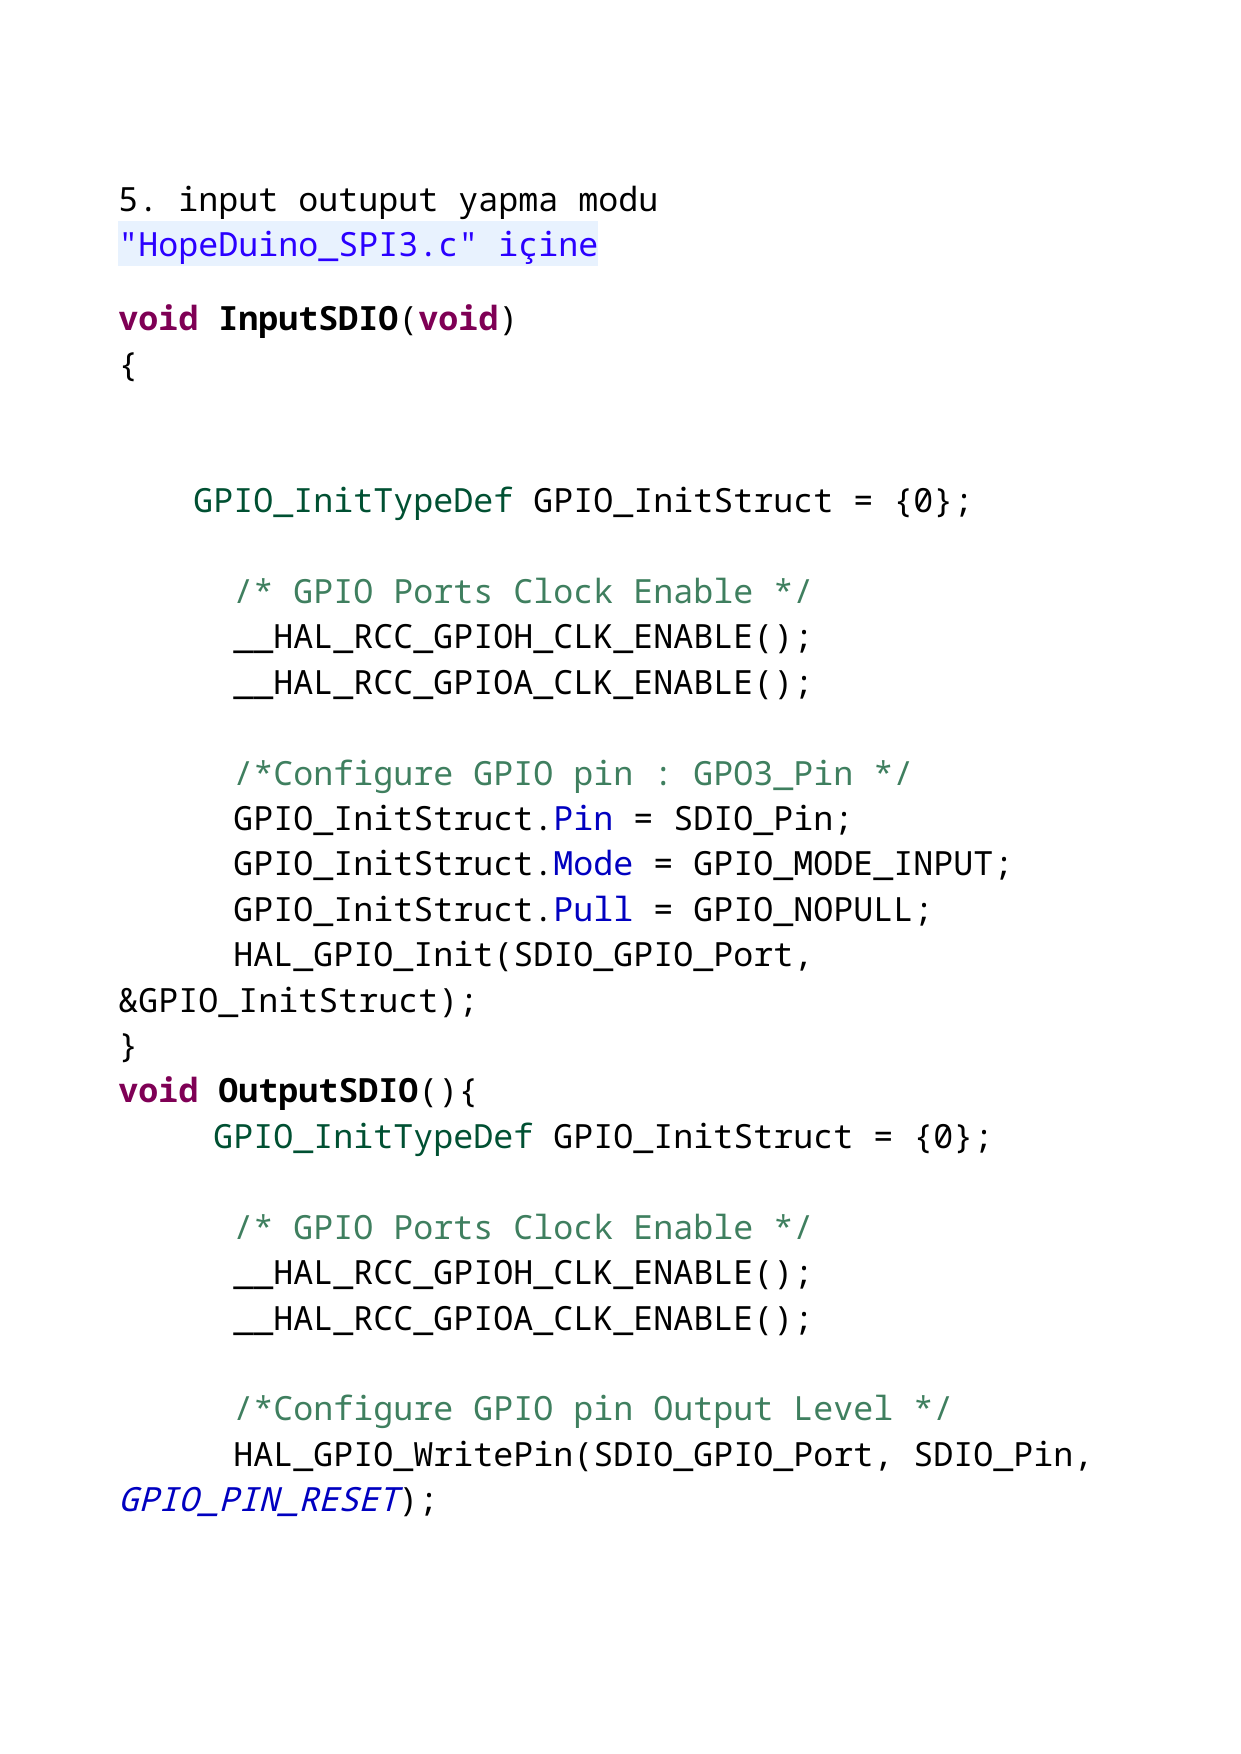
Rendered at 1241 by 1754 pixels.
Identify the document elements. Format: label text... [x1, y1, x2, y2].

text 5. input outuput yapma modu [118, 176, 1122, 221]
text __HAL_RCC_GPIOH_CLK_ENABLE(); [118, 613, 1122, 658]
text GPIO_InitStruct.Pin = SDIO_Pin; [118, 795, 1122, 840]
text GPIO_InitTypeDef GPIO_InitStruct = {0}; [118, 477, 1122, 522]
text GPIO_InitTypeDef GPIO_InitStruct = {0}; [118, 1113, 1122, 1158]
text "HopeDuino_SPI3.c" içine [118, 221, 1122, 266]
text void InputSDIO(void) [118, 295, 1122, 341]
text /* GPIO Ports Clock Enable */ [118, 568, 1122, 613]
text HAL_GPIO_Init(SDIO_GPIO_Port, &GPIO_InitStruct); [118, 931, 1122, 1022]
text void OutputSDIO(){ [118, 1067, 1122, 1113]
text GPIO_InitStruct.Pull = GPIO_NOPULL; [118, 886, 1122, 931]
text GPIO_InitStruct.Mode = GPIO_MODE_INPUT; [118, 840, 1122, 886]
text __HAL_RCC_GPIOA_CLK_ENABLE(); [118, 658, 1122, 704]
text __HAL_RCC_GPIOH_CLK_ENABLE(); [118, 1249, 1122, 1294]
text } [118, 1022, 1122, 1067]
text /*Configure GPIO pin Output Level */ [118, 1385, 1122, 1431]
text { [118, 341, 1122, 386]
text /* GPIO Ports Clock Enable */ [118, 1203, 1122, 1249]
text __HAL_RCC_GPIOA_CLK_ENABLE(); [118, 1294, 1122, 1340]
text /*Configure GPIO pin : GPO3_Pin */ [118, 749, 1122, 795]
text HAL_GPIO_WritePin(SDIO_GPIO_Port, SDIO_Pin, GPIO_PIN_RESET); [118, 1431, 1122, 1521]
